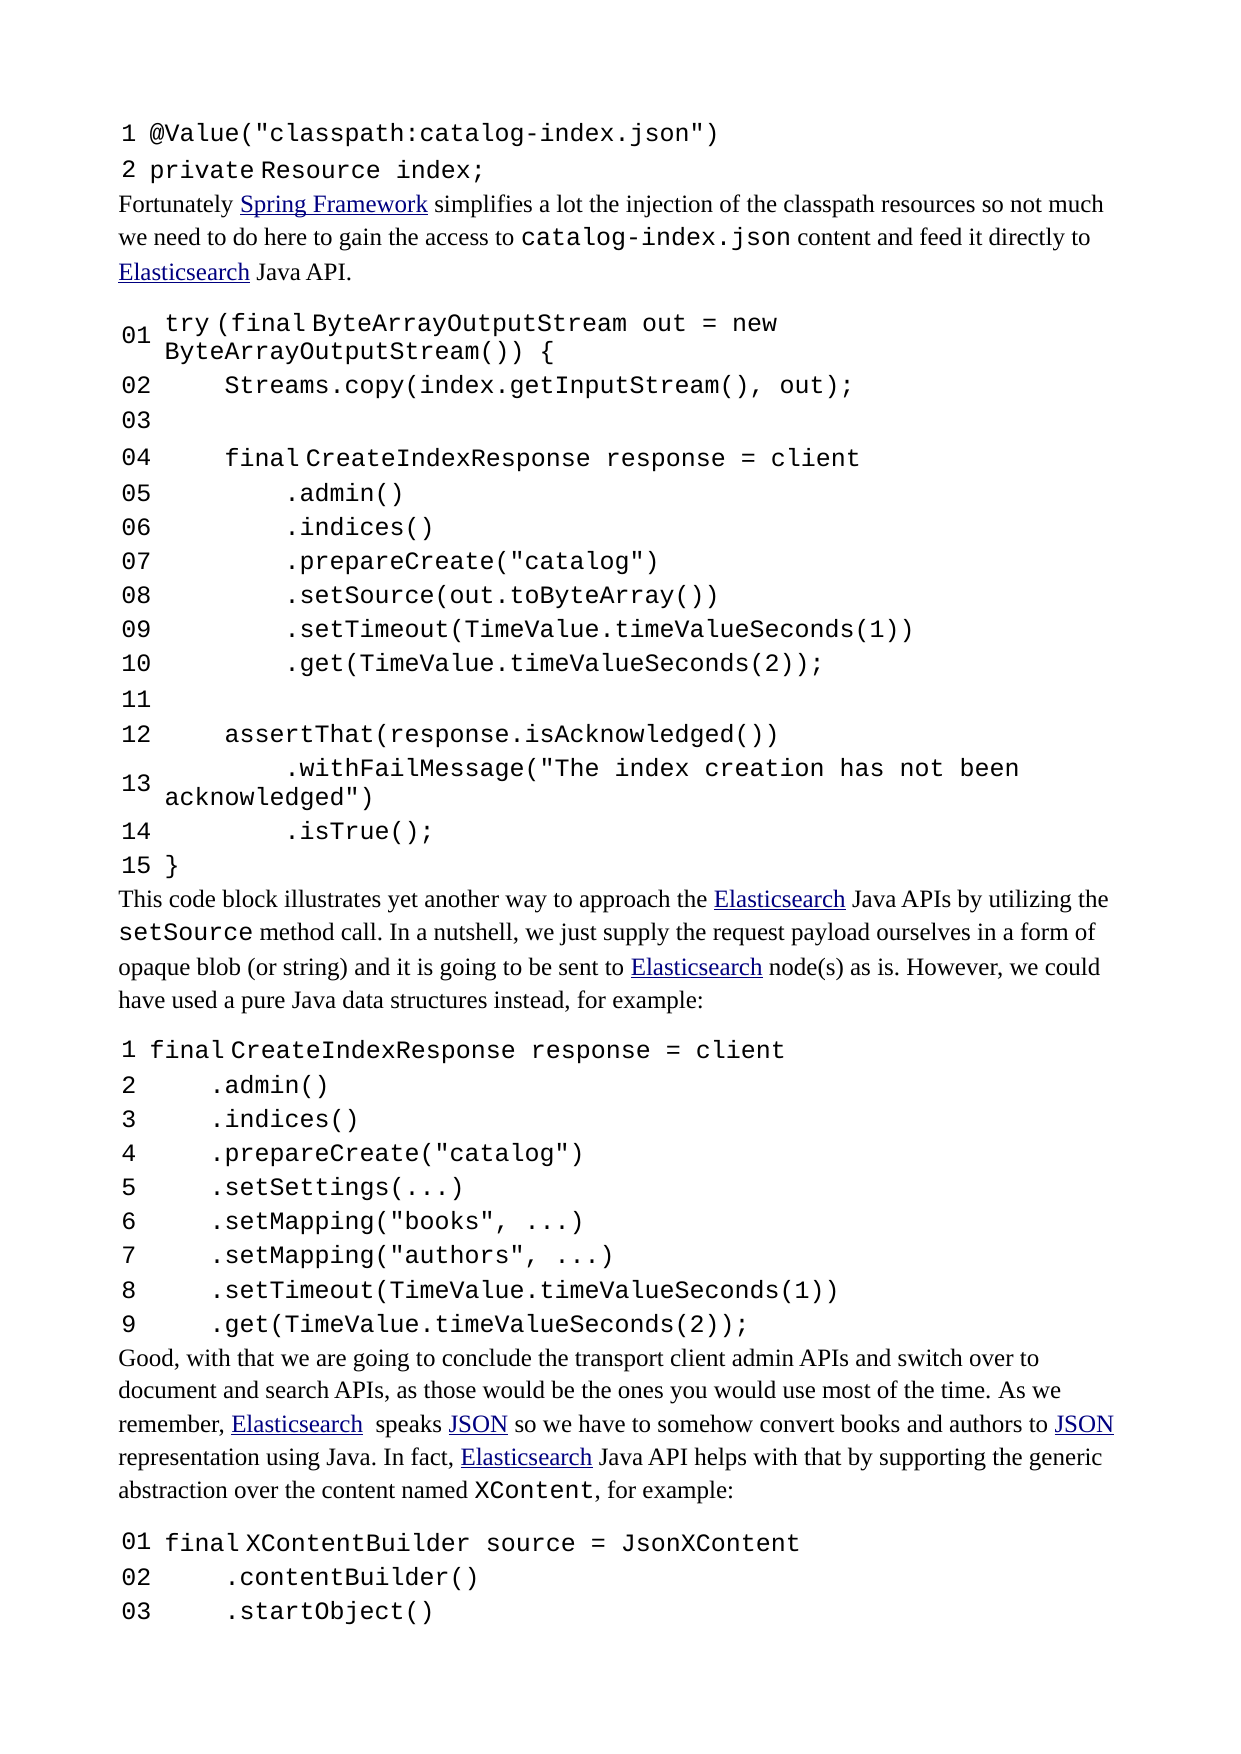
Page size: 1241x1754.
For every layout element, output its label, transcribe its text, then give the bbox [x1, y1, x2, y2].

table_header .get(TimeValue.timeValueSeconds(2)); [161, 648, 846, 682]
table_header 02 [118, 1561, 161, 1596]
table_header 09 [118, 614, 161, 648]
table_header final CreateIndexResponse response = client [146, 1033, 802, 1069]
table_header 6 [118, 1206, 146, 1240]
table_header 5 [118, 1172, 146, 1206]
table_header [161, 682, 244, 719]
table_header .setTimeout(TimeValue.timeValueSeconds(1)) [161, 614, 936, 648]
table_header .prepareCreate("catalog") [146, 1138, 603, 1172]
table_header 4 [118, 1138, 146, 1172]
table_header 2 [118, 152, 146, 189]
table_header 1 [118, 118, 146, 152]
table_header .get(TimeValue.timeValueSeconds(2)); [146, 1309, 769, 1343]
table_header .setTimeout(TimeValue.timeValueSeconds(1)) [146, 1274, 859, 1308]
table_header 11 [118, 682, 161, 719]
table_header 13 [118, 753, 161, 816]
table_header 12 [118, 719, 161, 753]
table_header 01 [118, 1525, 161, 1561]
table_header 05 [118, 477, 161, 511]
table_header 03 [118, 404, 161, 441]
table_header .admin() [146, 1069, 346, 1103]
table_header .isTrue(); [161, 816, 548, 850]
table_header 03 [118, 1596, 161, 1630]
text Fortunately Spring Framework simplifies a lot the injection of the classpath resources so not much we need to do here to gain the access to catalog-index.json content and feed it directly to Elasticsearch Java API. [118, 189, 1122, 286]
table_header .setMapping("authors", ...) [146, 1240, 633, 1274]
table_header Streams.copy(index.getInputStream(), out); [161, 370, 873, 404]
table_header 9 [118, 1309, 146, 1343]
table_header .withFailMessage("The index creation has not been acknowledged") [161, 753, 1122, 816]
table_header 15 [118, 850, 161, 884]
table_header [161, 404, 369, 441]
table_header .indices() [161, 511, 454, 546]
table_header 10 [118, 648, 161, 682]
table_header 8 [118, 1274, 146, 1308]
table_header final CreateIndexResponse response = client [161, 441, 879, 477]
table_header final XContentBuilder source = JsonXContent [161, 1525, 817, 1561]
table_header 7 [118, 1240, 146, 1274]
table_header assertThat(response.isAcknowledged()) [161, 719, 797, 753]
table_header .prepareCreate("catalog") [161, 546, 680, 580]
table_header 14 [118, 816, 161, 850]
table_header } [161, 850, 193, 884]
table_header 02 [118, 370, 161, 404]
table_header .startObject() [161, 1596, 451, 1630]
table_header 08 [118, 580, 161, 614]
table_header .admin() [161, 477, 424, 511]
table_header .setSource(out.toByteArray()) [161, 580, 740, 614]
table_header 3 [118, 1104, 146, 1138]
table_header .indices() [146, 1104, 376, 1138]
table_header 2 [118, 1069, 146, 1103]
table_header 01 [118, 305, 161, 370]
table_header 04 [118, 441, 161, 477]
table_header 1 [118, 1033, 146, 1069]
table_header private Resource index; [146, 152, 501, 189]
table_header 06 [118, 511, 161, 546]
text This code block illustrates yet another way to approach the Elasticsearch Java APIs by utilizing the setSource method call. In a nutshell, we just supply the request payload ourselves in a form of opaque blob (or string) and it is going to be sent to Elasticsearch node(s) as is. However, we could have used a pure Java data structures instead, for example: [118, 884, 1122, 1014]
table_header 07 [118, 546, 161, 580]
table_header try (final ByteArrayOutputStream out = new ByteArrayOutputStream()) { [161, 305, 1122, 370]
text Good, with that we are going to conclude the transport client admin APIs and switch over to document and search APIs, as those would be the ones you would use most of the time. As we remember, Elasticsearch speaks JSON so we have to somehow convert books and authors to JSON representation using Java. In fact, Elasticsearch Java API helps with that by supporting the generic abstraction over the content named XContent, for example: [118, 1343, 1122, 1506]
table_header .setMapping("books", ...) [146, 1206, 603, 1240]
table_header .contentBuilder() [161, 1561, 496, 1596]
table_header @Value("classpath:catalog-index.json") [146, 118, 751, 152]
table_header .setSettings(...) [146, 1172, 482, 1206]
